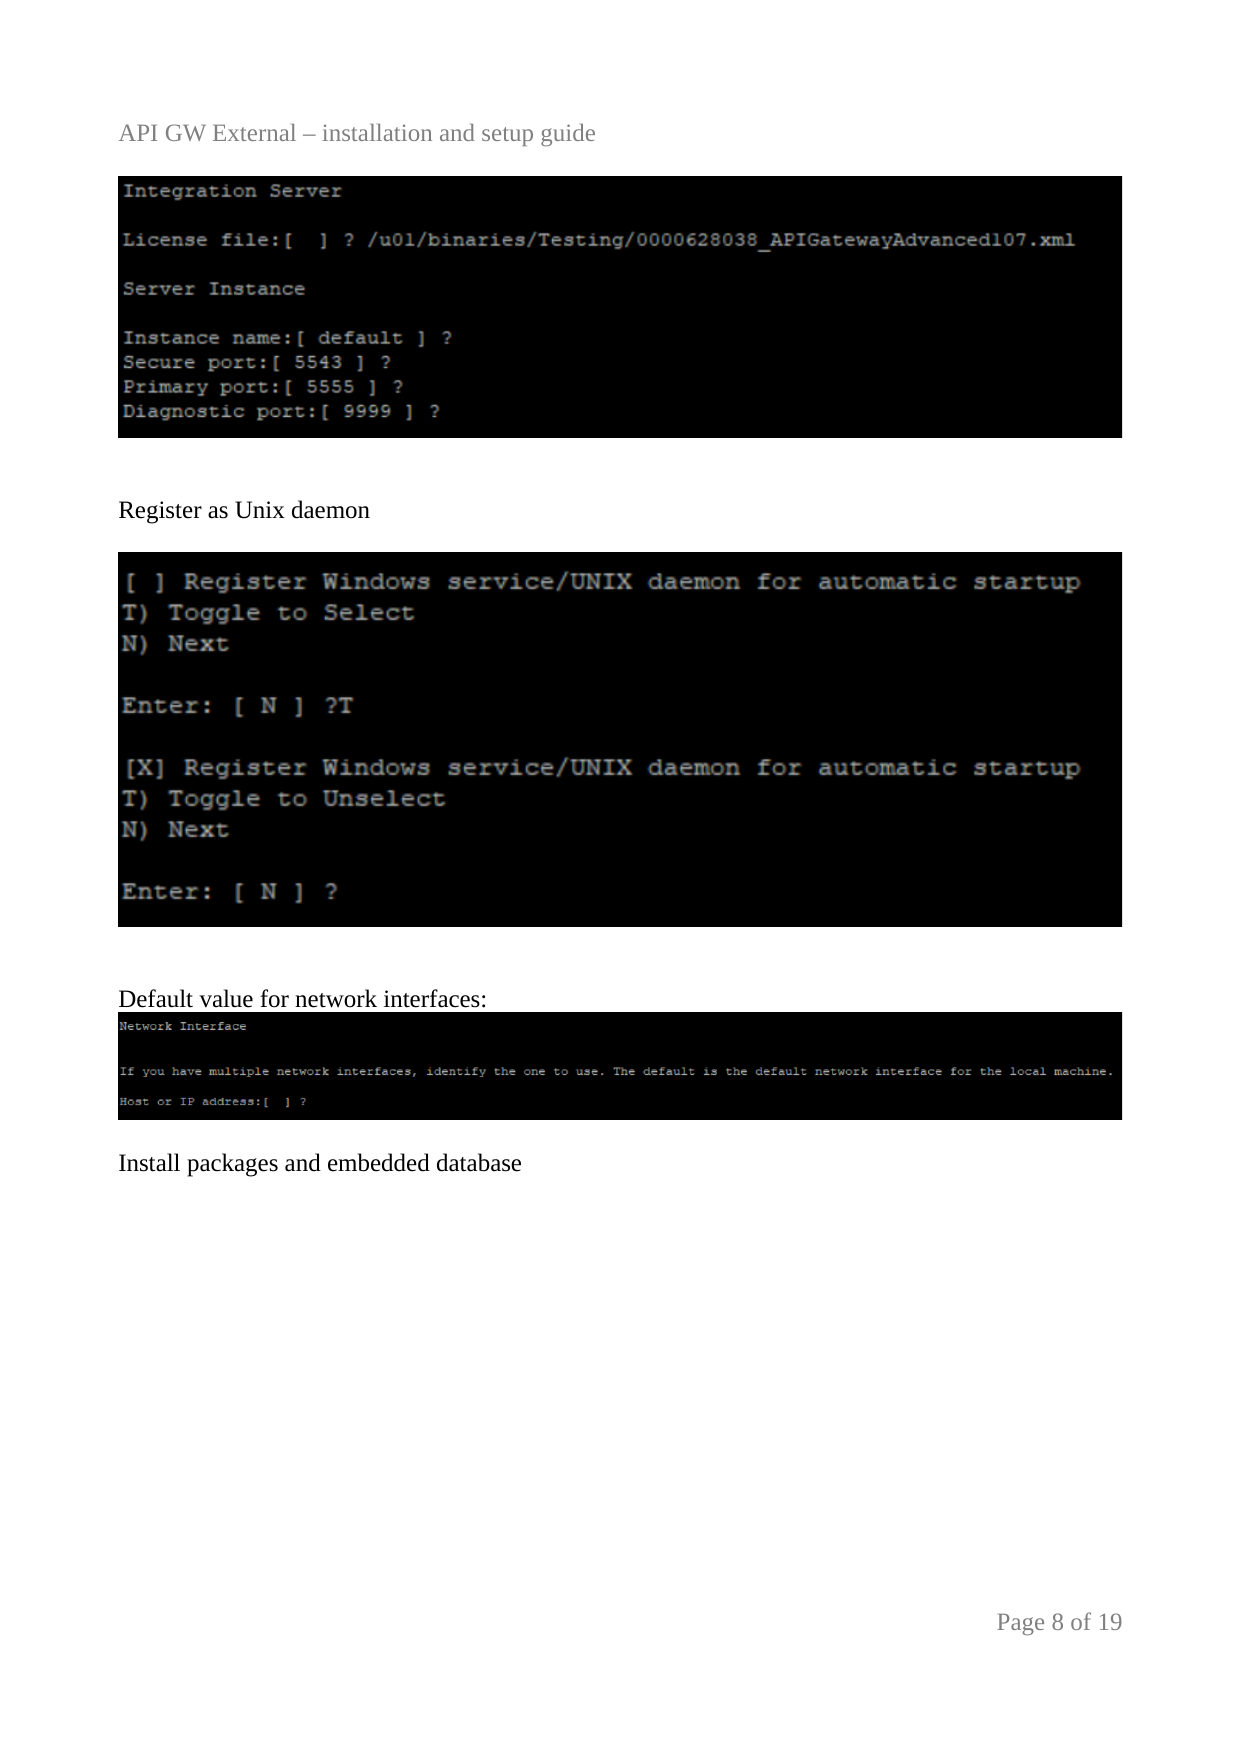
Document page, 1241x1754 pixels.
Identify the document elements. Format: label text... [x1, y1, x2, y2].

text Register as Unix daemon [118, 495, 1122, 524]
text Default value for network interfaces: [118, 984, 1122, 1012]
picture [118, 1012, 1123, 1120]
text Install packages and embedded database [118, 1148, 1122, 1177]
picture [118, 552, 1123, 927]
picture [118, 176, 1123, 438]
